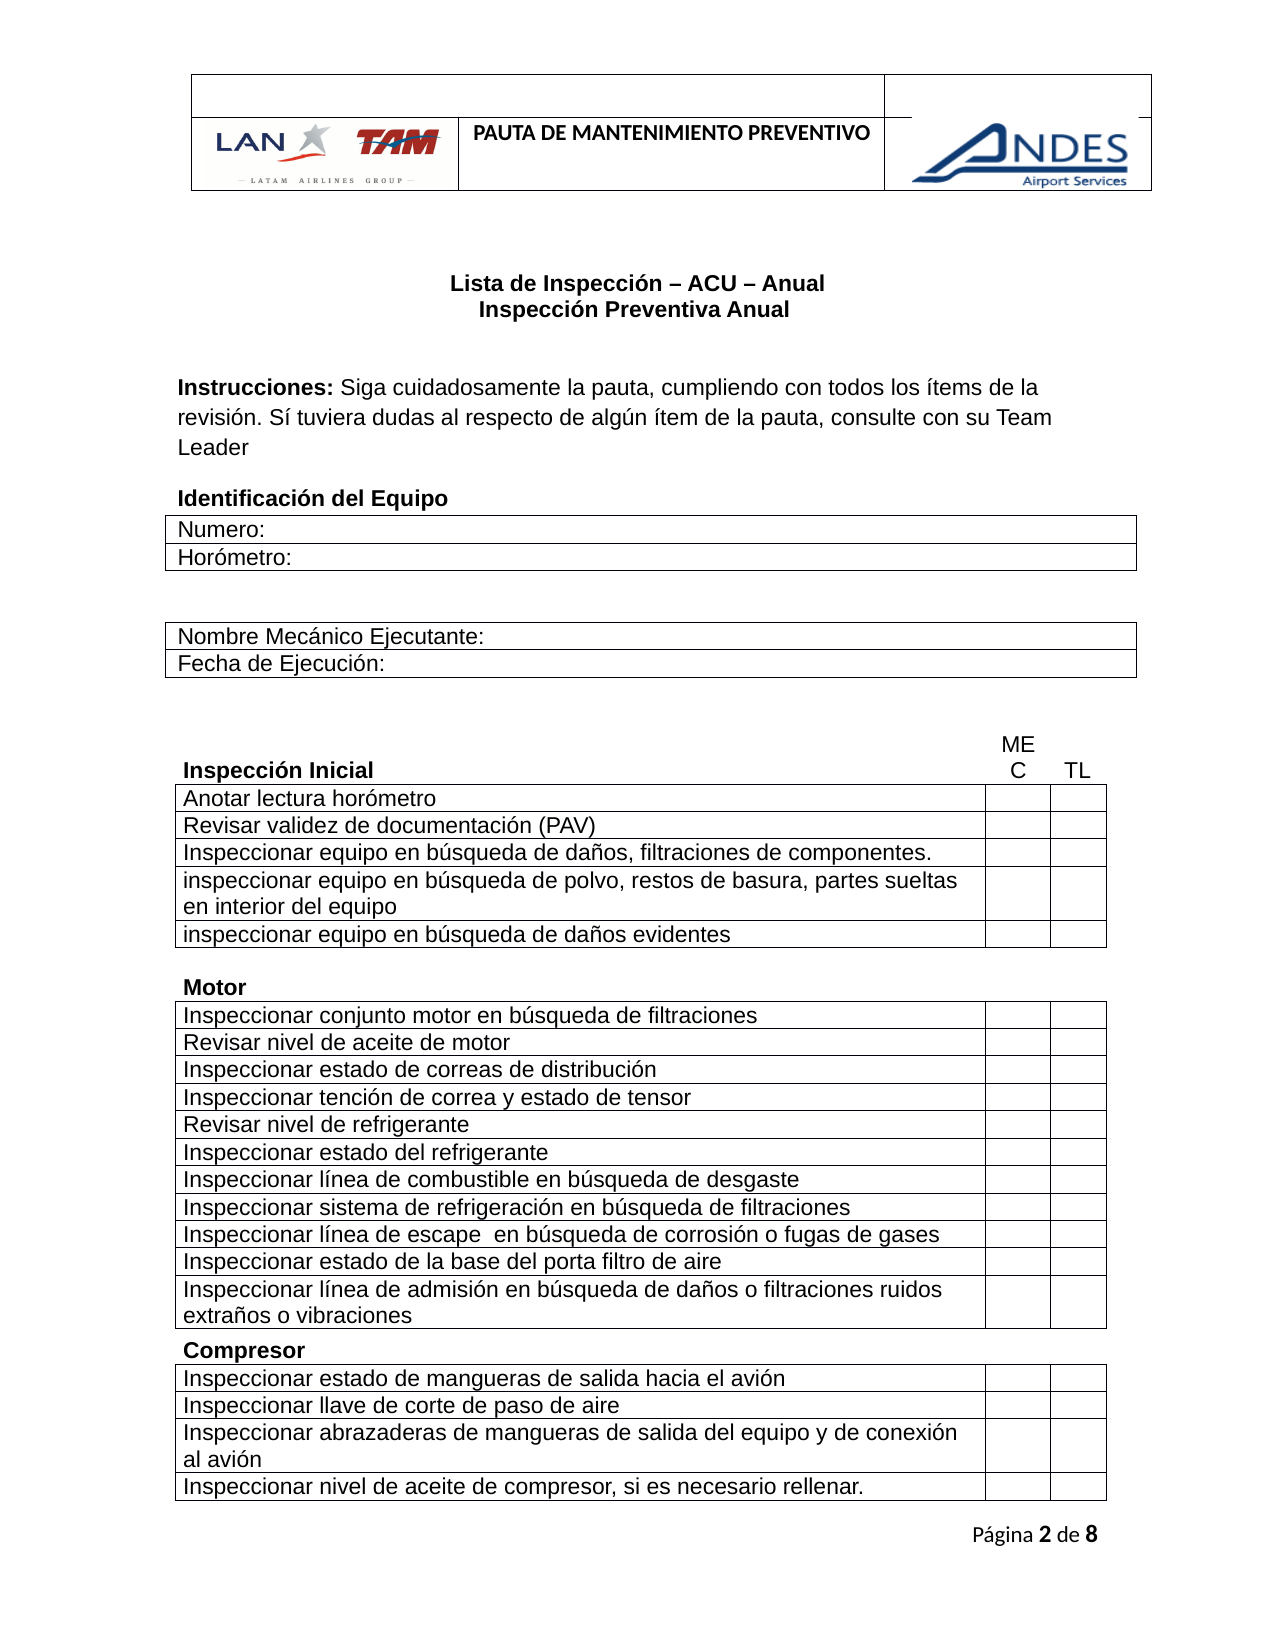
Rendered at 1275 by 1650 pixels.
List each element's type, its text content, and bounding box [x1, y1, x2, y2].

table_cell Inspeccionar sistema de refrigeración en búsqueda de filtraciones [176, 1194, 985, 1220]
table_cell Compresor [176, 1331, 986, 1363]
table_cell [986, 1276, 1050, 1328]
table_cell [1051, 785, 1106, 811]
table_cell [986, 1392, 1050, 1418]
table_cell [986, 948, 1051, 1001]
table_cell [986, 1002, 1050, 1028]
table_cell [1051, 1111, 1106, 1138]
table_cell Inspeccionar conjunto motor en búsqueda de filtraciones [176, 1002, 985, 1028]
table_cell Inspeccionar tención de correa y estado de tensor [176, 1084, 985, 1110]
table_cell [1051, 948, 1107, 1001]
table_cell [986, 1248, 1050, 1274]
table_cell [1051, 921, 1106, 947]
table_cell Inspeccionar línea de admisión en búsqueda de daños o filtraciones ruidos extraños o vibraciones [176, 1276, 985, 1328]
table_header MEC [986, 731, 1051, 783]
text Lista de Inspección – ACU – Anual [177, 270, 1098, 296]
table_cell [1051, 812, 1106, 838]
table_cell [986, 1365, 1050, 1391]
table_cell Inspeccionar estado del refrigerante [176, 1139, 985, 1165]
table_cell Inspeccionar línea de escape en búsqueda de corrosión o fugas de gases [176, 1221, 985, 1247]
table_cell [1051, 1002, 1106, 1028]
table_cell [986, 785, 1050, 811]
table_cell [1051, 1084, 1106, 1110]
table_cell [986, 921, 1050, 947]
table_cell Inspeccionar abrazaderas de mangueras de salida del equipo y de conexión al avión [176, 1419, 985, 1472]
table_cell [986, 1084, 1050, 1110]
table_cell [986, 1194, 1050, 1220]
table_cell Inspeccionar estado de mangueras de salida hacia el avión [176, 1365, 985, 1391]
table_cell [1051, 1473, 1106, 1499]
table_cell Inspeccionar línea de combustible en búsqueda de desgaste [176, 1166, 985, 1192]
table_cell Horómetro: [166, 544, 1136, 570]
table_cell [1051, 867, 1106, 919]
table_cell [986, 1029, 1050, 1055]
table_cell [1051, 1365, 1106, 1391]
table_cell Inspeccionar nivel de aceite de compresor, si es necesario rellenar. [176, 1473, 985, 1499]
table_cell [986, 1221, 1050, 1247]
text Inspección Preventiva Anual [177, 296, 1098, 322]
text Instrucciones: Siga cuidadosamente la pauta, cumpliendo con todos los ítems de la revisión. Sí tuviera dudas al respecto de algún ítem de la pauta, consulte con su Team Leader [177, 373, 1098, 460]
table_cell Revisar nivel de aceite de motor [176, 1029, 985, 1055]
table_cell Inspeccionar estado de correas de distribución [176, 1056, 985, 1083]
table_cell [986, 1139, 1050, 1165]
table_header TL [1051, 731, 1107, 783]
table_cell [986, 1473, 1050, 1499]
table_cell [1051, 1221, 1106, 1247]
table_cell Motor [176, 948, 986, 1001]
table_cell [986, 1056, 1050, 1083]
table_cell [986, 867, 1050, 919]
table_cell [1051, 1331, 1107, 1363]
picture [204, 191, 454, 195]
table_cell [1051, 1276, 1106, 1328]
table_cell Revisar validez de documentación (PAV) [176, 812, 985, 838]
table_cell [986, 1166, 1050, 1192]
picture [204, 118, 454, 190]
table_cell [1051, 1139, 1106, 1165]
table_cell [986, 1331, 1051, 1363]
table_cell [1051, 1419, 1106, 1472]
table_cell Fecha de Ejecución: [166, 650, 1136, 677]
text Identificación del Equipo [177, 485, 1098, 511]
table_cell [1051, 1194, 1106, 1220]
table_cell Revisar nivel de refrigerante [176, 1111, 985, 1138]
table_cell [986, 839, 1050, 866]
table_cell Anotar lectura horómetro [176, 785, 985, 811]
table_cell [986, 1111, 1050, 1138]
table_cell [1051, 1392, 1106, 1418]
table_cell Inspeccionar estado de la base del porta filtro de aire [176, 1248, 985, 1274]
table_cell Inspeccionar equipo en búsqueda de daños, filtraciones de componentes. [176, 839, 985, 866]
table_header Nombre Mecánico Ejecutante: [166, 623, 1136, 649]
table_cell [1051, 839, 1106, 866]
table_cell inspeccionar equipo en búsqueda de polvo, restos de basura, partes sueltas en interior del equipo [176, 867, 985, 919]
table_cell [1051, 1166, 1106, 1192]
table_cell Inspeccionar llave de corte de paso de aire [176, 1392, 985, 1418]
table_cell [1051, 1056, 1106, 1083]
table_cell [1051, 1029, 1106, 1055]
table_cell inspeccionar equipo en búsqueda de daños evidentes [176, 921, 985, 947]
table_header Inspección Inicial [176, 731, 986, 783]
table_cell [986, 1419, 1050, 1472]
picture [911, 117, 1139, 190]
table_cell [1051, 1248, 1106, 1274]
table_header Numero: [166, 516, 1136, 542]
table_cell [986, 812, 1050, 838]
